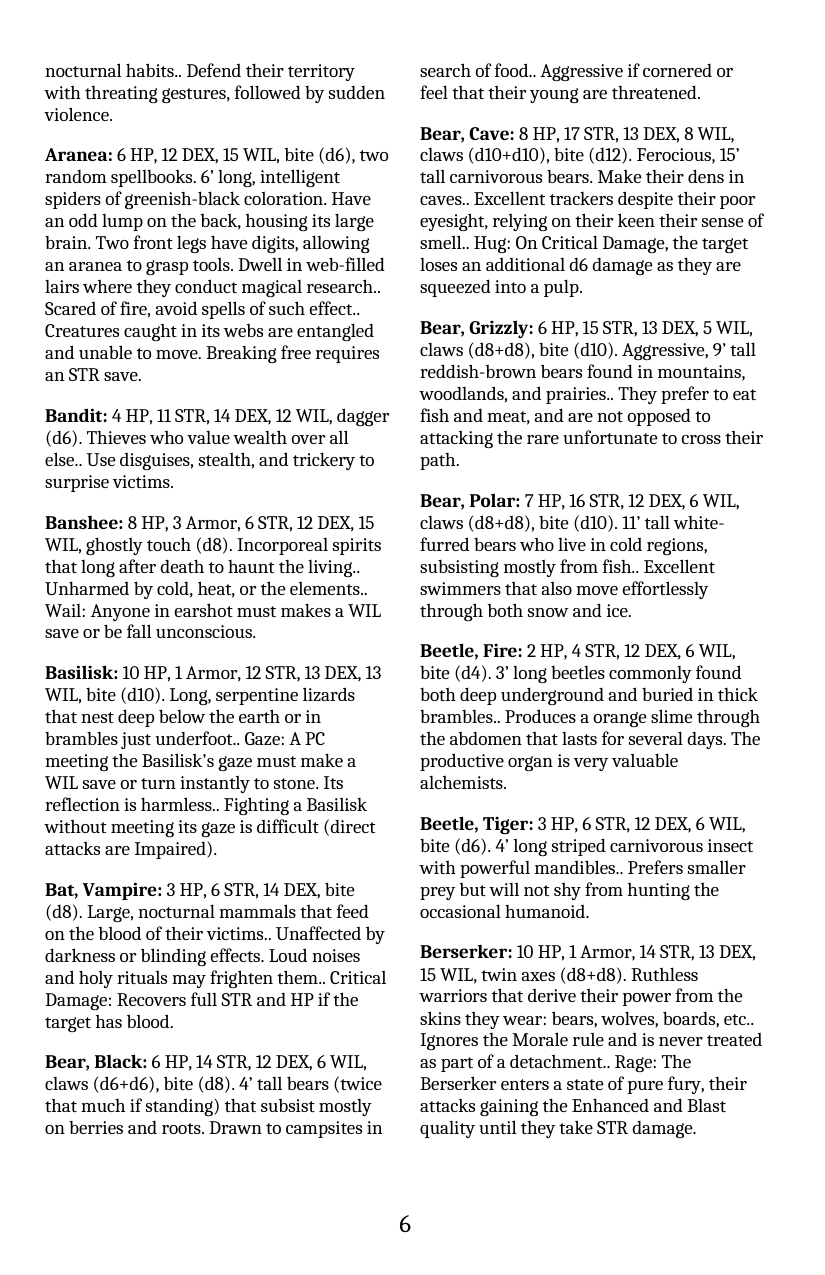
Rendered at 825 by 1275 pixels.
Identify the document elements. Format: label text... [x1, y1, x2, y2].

text nocturnal habits.. Defend their territory with threating gestures, followed by sudden violence. [45, 60, 390, 126]
text Berserker: 10 HP, 1 Armor, 14 STR, 13 DEX, 15 WIL, twin axes (d8+d8). Ruthless warriors that derive their power from the skins they wear: bears, wolves, boards, etc.. Ignores the Morale rule and is never treated as part of a detachment.. Rage: The Berserker enters a state of pure fury, their attacks gaining the Enhanced and Blast quality until they take STR damage. [420, 942, 765, 1139]
text Beetle, Fire: 2 HP, 4 STR, 12 DEX, 6 WIL, bite (d4). 3’ long beetles commonly found both deep underground and buried in thick brambles.. Produces a orange slime through the abdomen that lasts for several days. The productive organ is very valuable alchemists. [420, 641, 765, 794]
text Bear, Polar: 7 HP, 16 STR, 12 DEX, 6 WIL, claws (d8+d8), bite (d10). 11’ tall white-furred bears who live in cold regions, subsisting mostly from fish.. Excellent swimmers that also move effortlessly through both snow and ice. [420, 490, 765, 622]
text Bat, Vampire: 3 HP, 6 STR, 14 DEX, bite (d8). Large, nocturnal mammals that feed on the blood of their victims.. Unaffected by darkness or blinding effects. Loud noises and holy rituals may frighten them.. Critical Damage: Recovers full STR and HP if the target has blood. [45, 879, 390, 1033]
text Beetle, Tiger: 3 HP, 6 STR, 12 DEX, 6 WIL, bite (d6). 4’ long striped carnivorous insect with powerful mandibles.. Prefers smaller prey but will not shy from hunting the occasional humanoid. [420, 813, 765, 923]
text Basilisk: 10 HP, 1 Armor, 12 STR, 13 DEX, 13 WIL, bite (d10). Long, serpentine lizards that nest deep below the earth or in brambles just underfoot.. Gaze: A PC meeting the Basilisk’s gaze must make a WIL save or turn instantly to stone. Its reflection is harmless.. Fighting a Basilisk without meeting its gaze is difficult (direct attacks are Impaired). [45, 662, 390, 860]
text search of food.. Aggressive if cornered or feel that their young are threatened. [420, 60, 765, 104]
text Bear, Grizzly: 6 HP, 15 STR, 13 DEX, 5 WIL, claws (d8+d8), bite (d10). Aggressive, 9’ tall reddish-brown bears found in mountains, woodlands, and prairies.. They prefer to eat fish and meat, and are not opposed to attacking the rare unfortunate to cross their path. [420, 317, 765, 471]
text Banshee: 8 HP, 3 Armor, 6 STR, 12 DEX, 15 WIL, ghostly touch (d8). Incorporeal spirits that long after death to haunt the living.. Unharmed by cold, heat, or the elements.. Wail: Anyone in earshot must makes a WIL save or be fall unconscious. [45, 512, 390, 644]
text Bandit: 4 HP, 11 STR, 14 DEX, 12 WIL, dagger (d6). Thieves who value wealth over all else.. Use disguises, stealth, and trickery to surprise victims. [45, 405, 390, 493]
text Aranea: 6 HP, 12 DEX, 15 WIL, bite (d6), two random spellbooks. 6’ long, intelligent spiders of greenish-black coloration. Have an odd lump on the back, housing its large brain. Two front legs have digits, allowing an aranea to grasp tools. Dwell in web-filled lairs where they conduct magical research.. Scared of fire, avoid spells of such effect.. Creatures caught in its webs are entangled and unable to move. Breaking free requires an STR save. [45, 145, 390, 386]
text Bear, Black: 6 HP, 14 STR, 12 DEX, 6 WIL, claws (d6+d6), bite (d8). 4’ tall bears (twice that much if standing) that subsist mostly on berries and roots. Drawn to campsites in [45, 1052, 390, 1139]
text Bear, Cave: 8 HP, 17 STR, 13 DEX, 8 WIL, claws (d10+d10), bite (d12). Ferocious, 15’ tall carnivorous bears. Make their dens in caves.. Excellent trackers despite their poor eyesight, relying on their keen their sense of smell.. Hug: On Critical Damage, the target loses an additional d6 damage as they are squeezed into a pulp. [420, 123, 765, 298]
